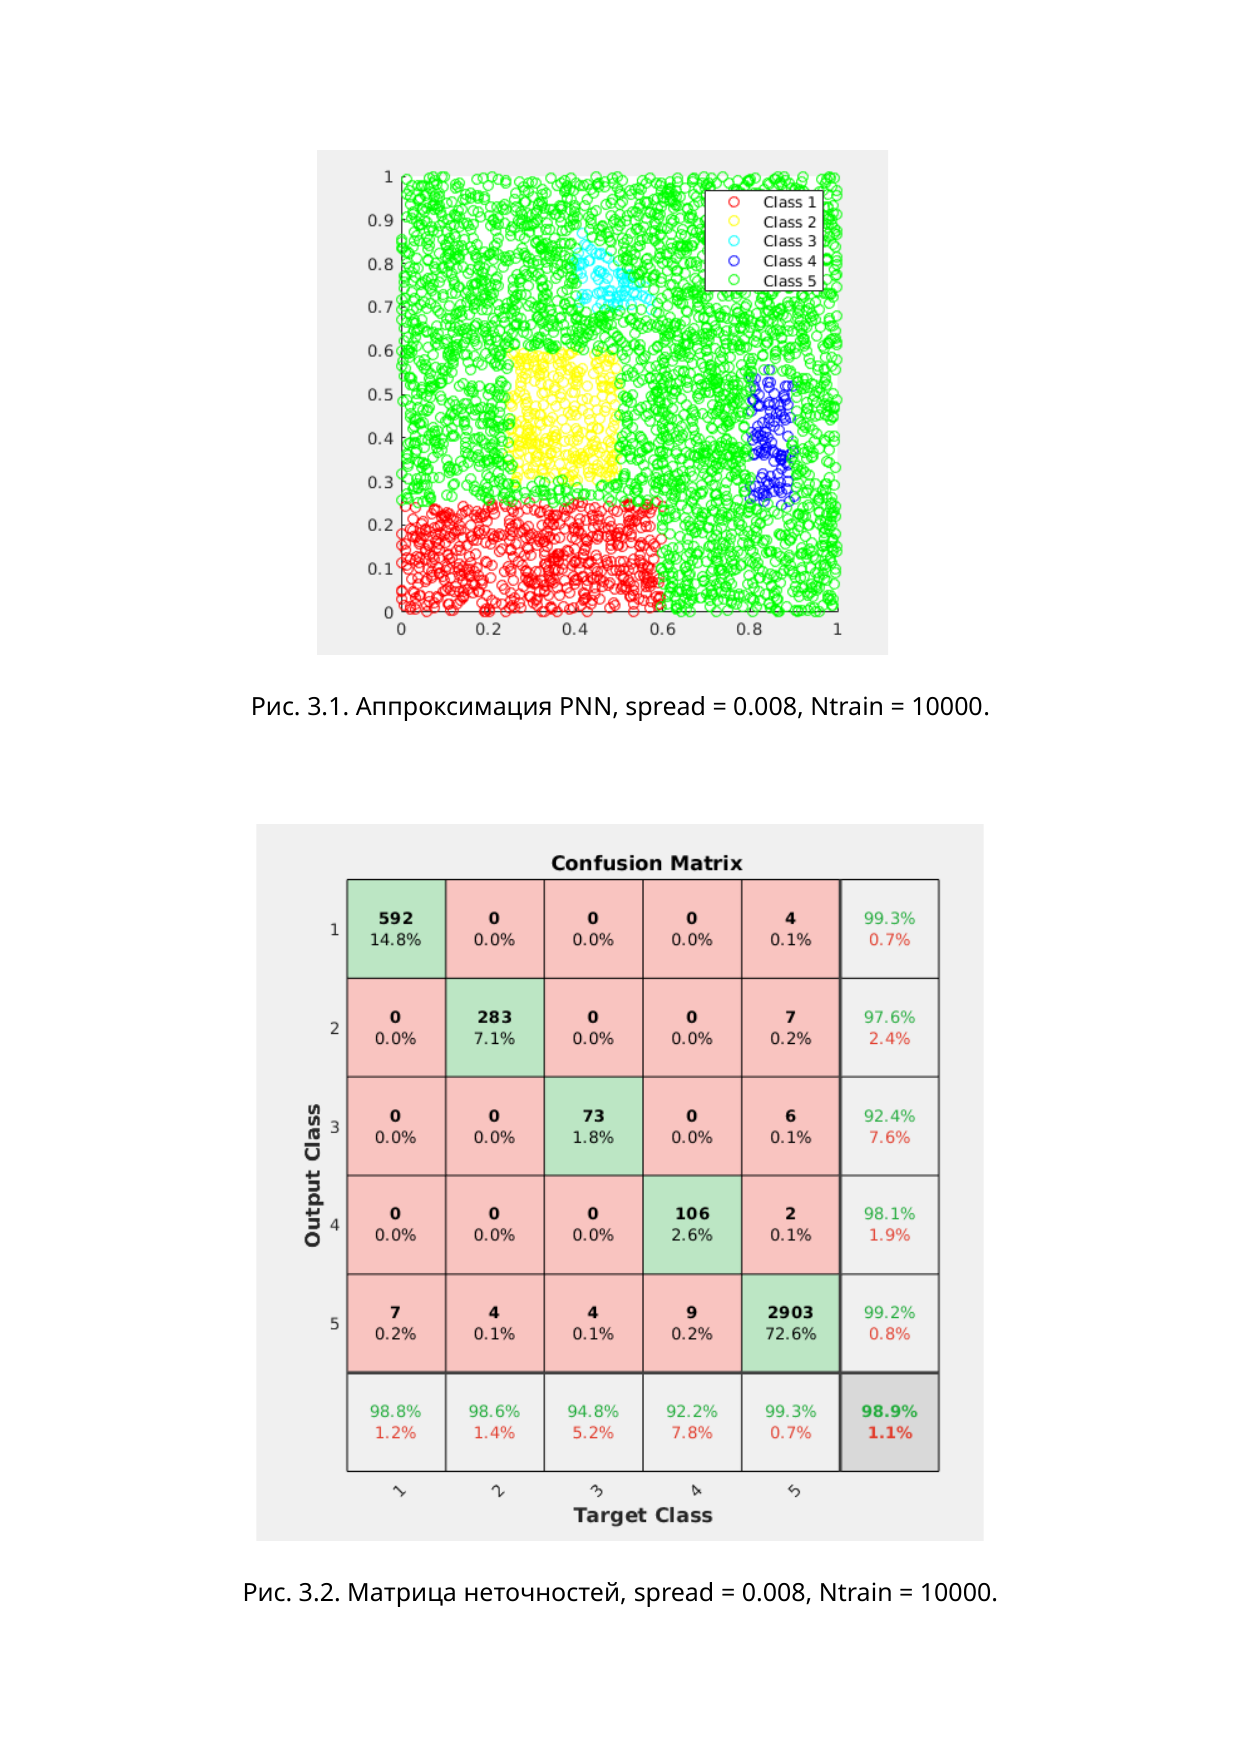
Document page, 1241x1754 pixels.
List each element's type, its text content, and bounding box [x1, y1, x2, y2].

text Рис. 3.1. Аппроксимация PNN, spread = 0.008, Ntrain = 10000. [118, 118, 1122, 722]
text Рис. 3.2. Матрица неточностей, spread = 0.008, Ntrain = 10000. [118, 824, 1122, 1609]
picture [317, 150, 889, 655]
picture [256, 824, 984, 1541]
